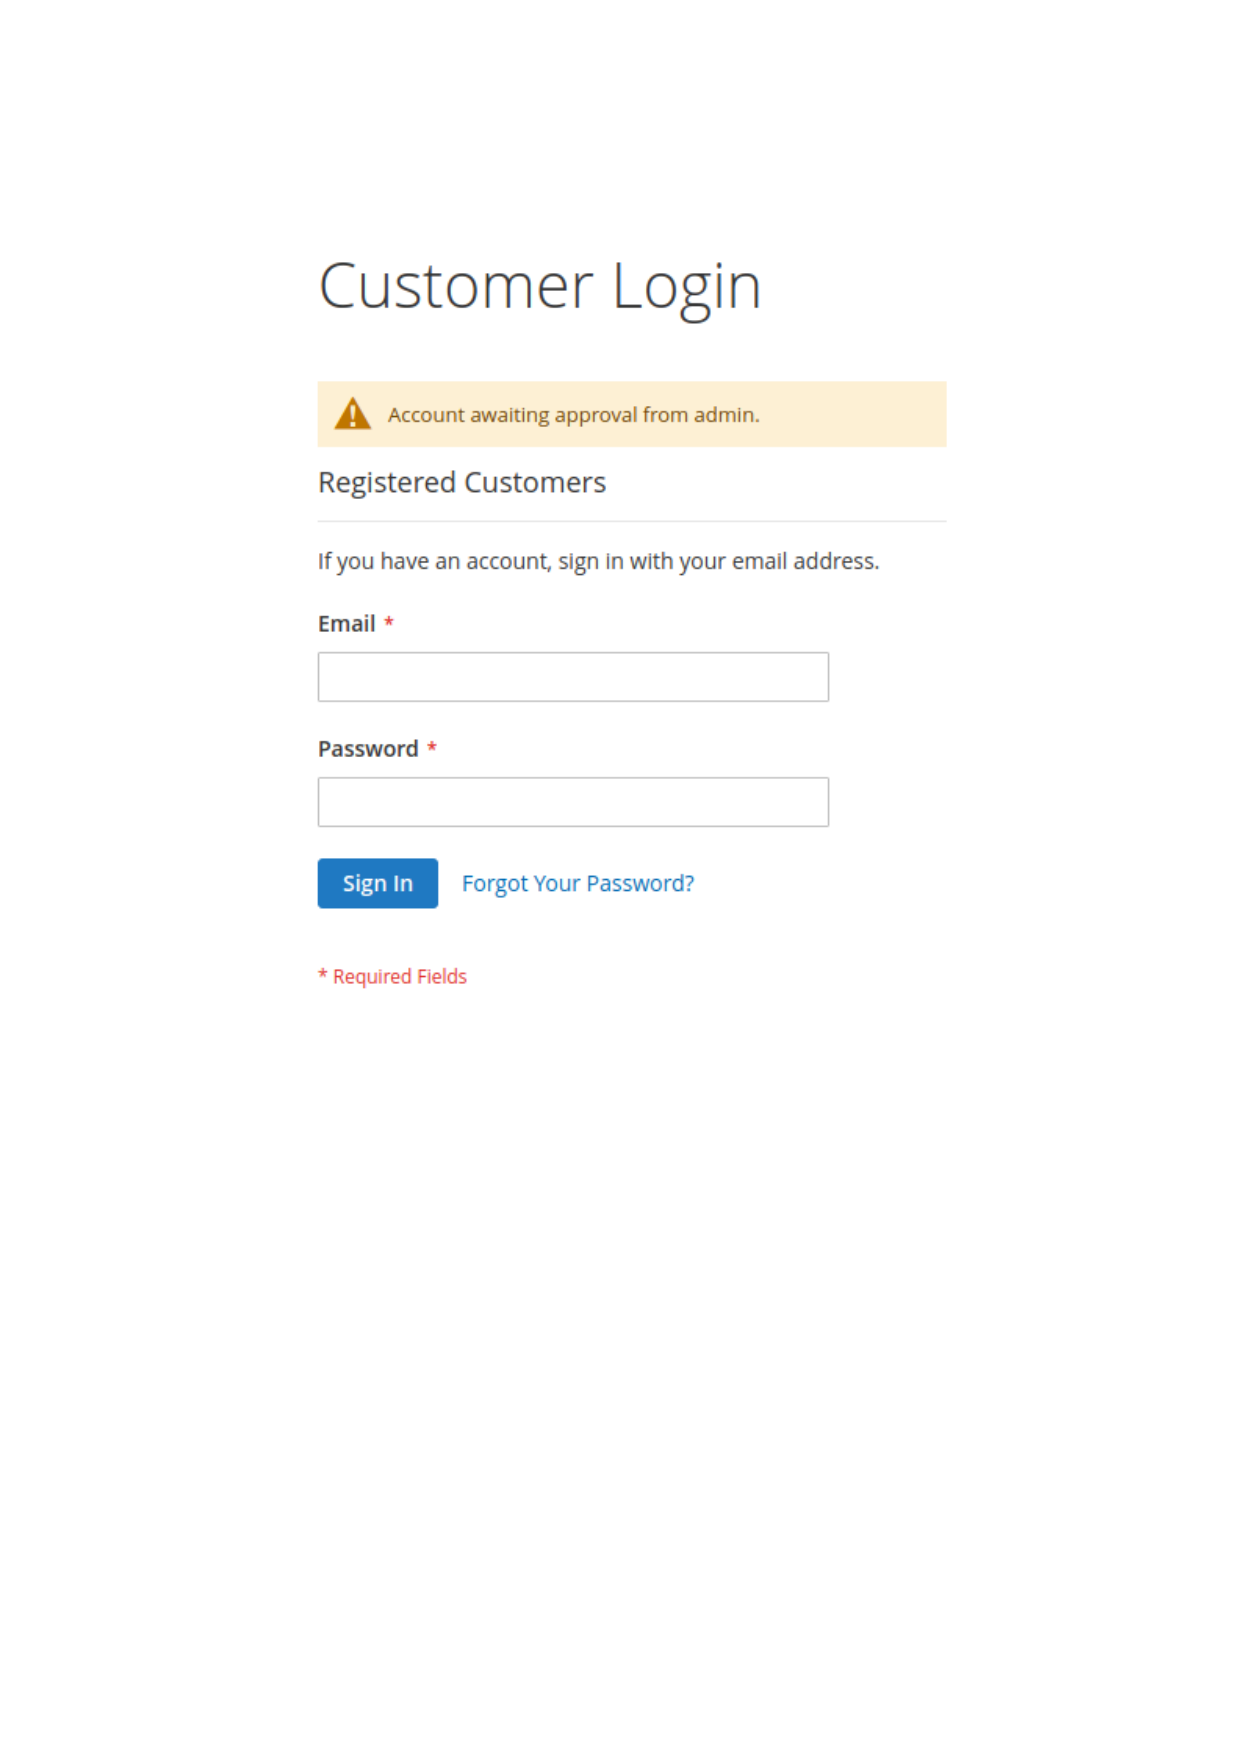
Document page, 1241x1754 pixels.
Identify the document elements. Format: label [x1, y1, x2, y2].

picture [293, 233, 947, 1037]
